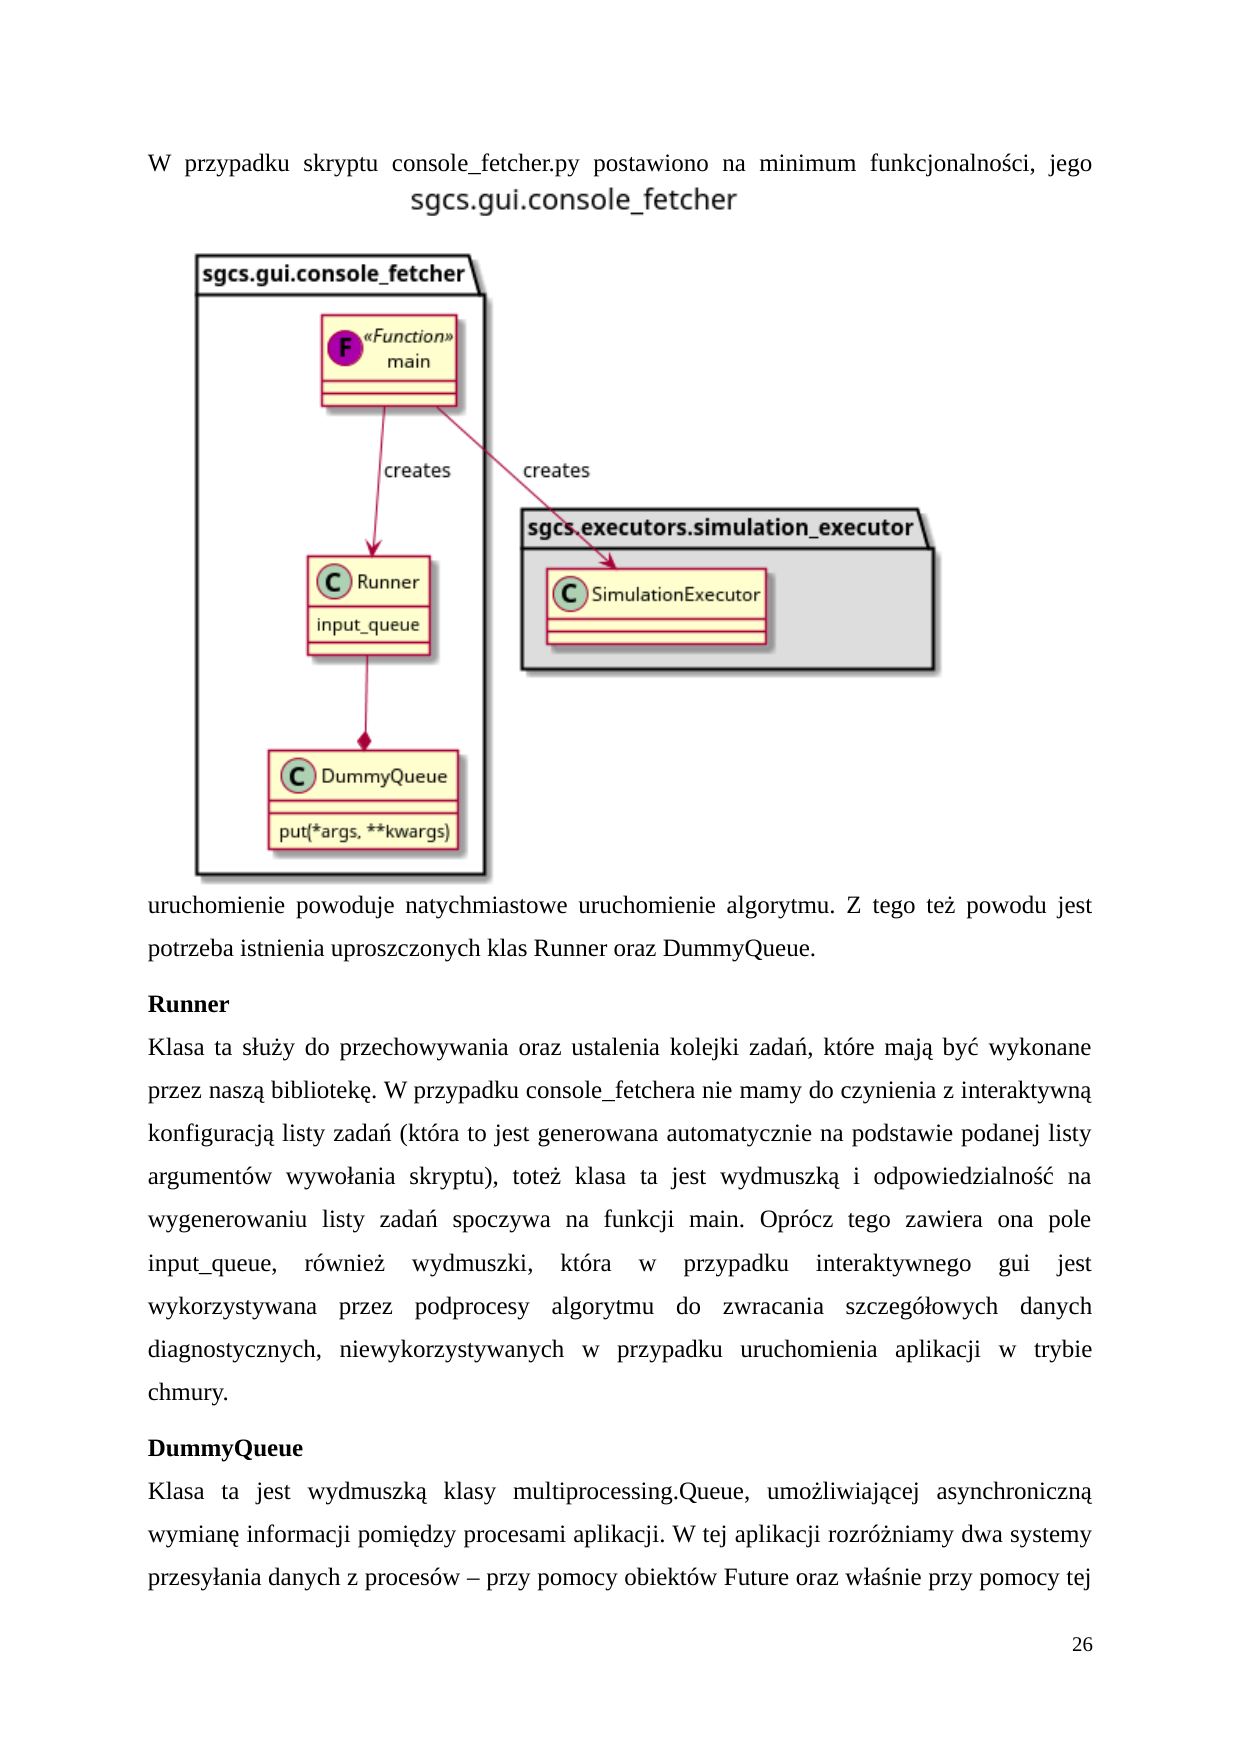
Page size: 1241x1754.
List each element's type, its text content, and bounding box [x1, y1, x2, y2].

text Runner [148, 989, 1093, 1018]
text DummyQueue [148, 1433, 1093, 1461]
text Klasa ta jest wydmuszką klasy multiprocessing.Queue, umożliwiającej asynchroniczną wymianę informacji pomiędzy procesami aplikacji. W tej aplikacji rozróżniamy dwa systemy przesyłania danych z procesów – przy pomocy obiektów Future oraz właśnie przy pomocy tej [148, 1476, 1093, 1591]
picture [162, 180, 950, 891]
text Klasa ta służy do przechowywania oraz ustalenia kolejki zadań, które mają być wykonane przez naszą bibliotekę. W przypadku console_fetchera nie mamy do czynienia z interaktywną konfiguracją listy zadań (która to jest generowana automatycznie na podstawie podanej listy argumentów wywołania skryptu), toteż klasa ta jest wydmuszką i odpowiedzialność na wygenerowaniu listy zadań spoczywa na funkcji main. Oprócz tego zawiera ona pole input_queue, również wydmuszki, która w przypadku interaktywnego gui jest wykorzystywana przez podprocesy algorytmu do zwracania szczegółowych danych diagnostycznych, niewykorzystywanych w przypadku uruchomienia aplikacji w trybie chmury. [148, 1032, 1093, 1406]
text W przypadku skryptu console_fetcher.py postawiono na minimum funkcjonalności, jego uruchomienie powoduje natychmiastowe uruchomienie algorytmu. Z tego też powodu jest potrzeba istnienia uproszczonych klas Runner oraz DummyQueue. [148, 148, 1093, 962]
